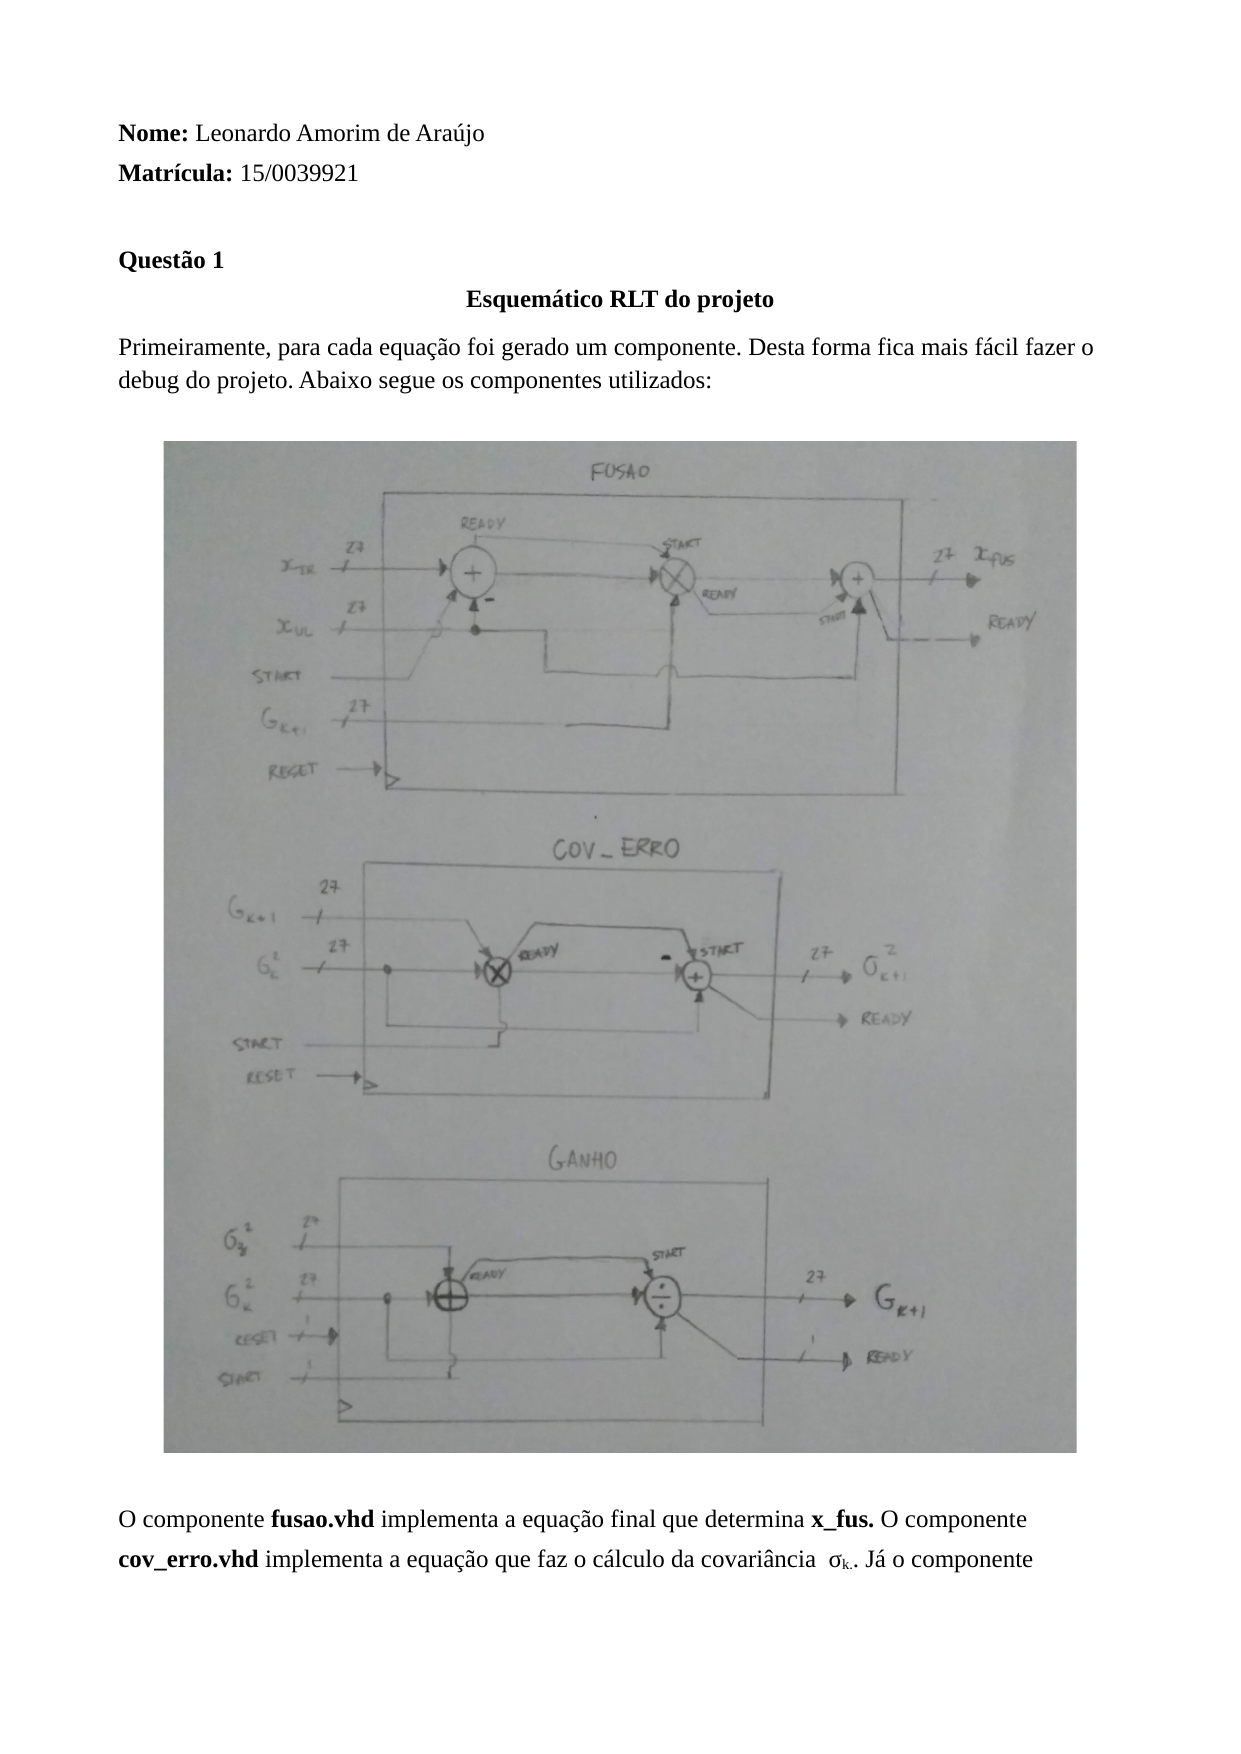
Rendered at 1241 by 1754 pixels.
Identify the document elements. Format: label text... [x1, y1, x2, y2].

text O componente fusao.vhd implementa a equação final que determina x_fus. O componente cov_erro.vhd implementa a equação que faz o cálculo da covariância σk.. Já o componente [118, 1504, 1122, 1573]
text Matrícula: 15/0039921 [118, 158, 1122, 186]
picture [163, 441, 1077, 917]
text Esquemático RLT do projeto [118, 284, 1122, 313]
text Nome: Leonardo Amorim de Araújo [118, 118, 1122, 147]
text Primeiramente, para cada equação foi gerado um componente. Desta forma fica mais fácil fazer o debug do projeto. Abaixo segue os componentes utilizados: [118, 332, 1122, 394]
text Questão 1 [118, 245, 1122, 274]
